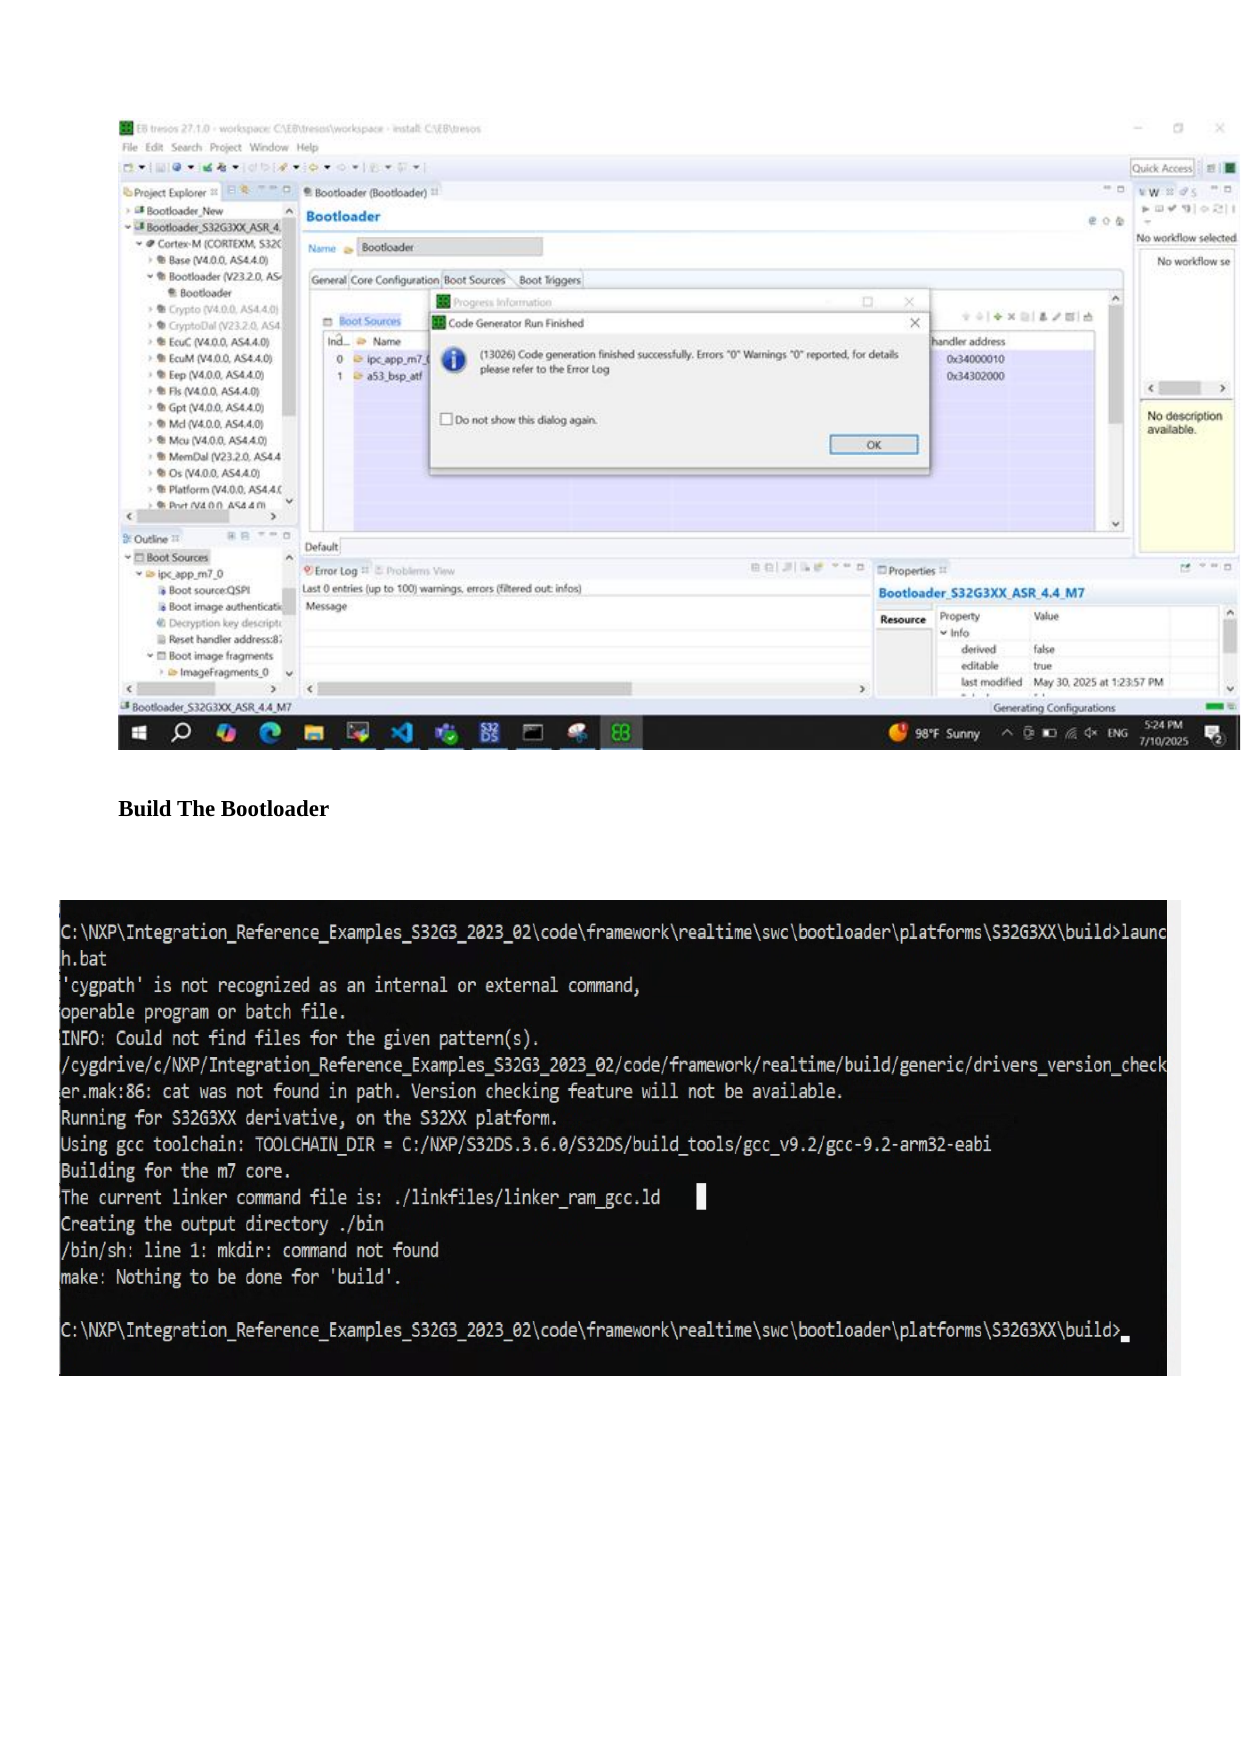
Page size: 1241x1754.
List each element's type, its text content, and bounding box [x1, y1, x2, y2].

picture [59, 900, 1182, 1376]
text Build The Bootloader [118, 795, 1122, 848]
picture [118, 118, 1241, 750]
